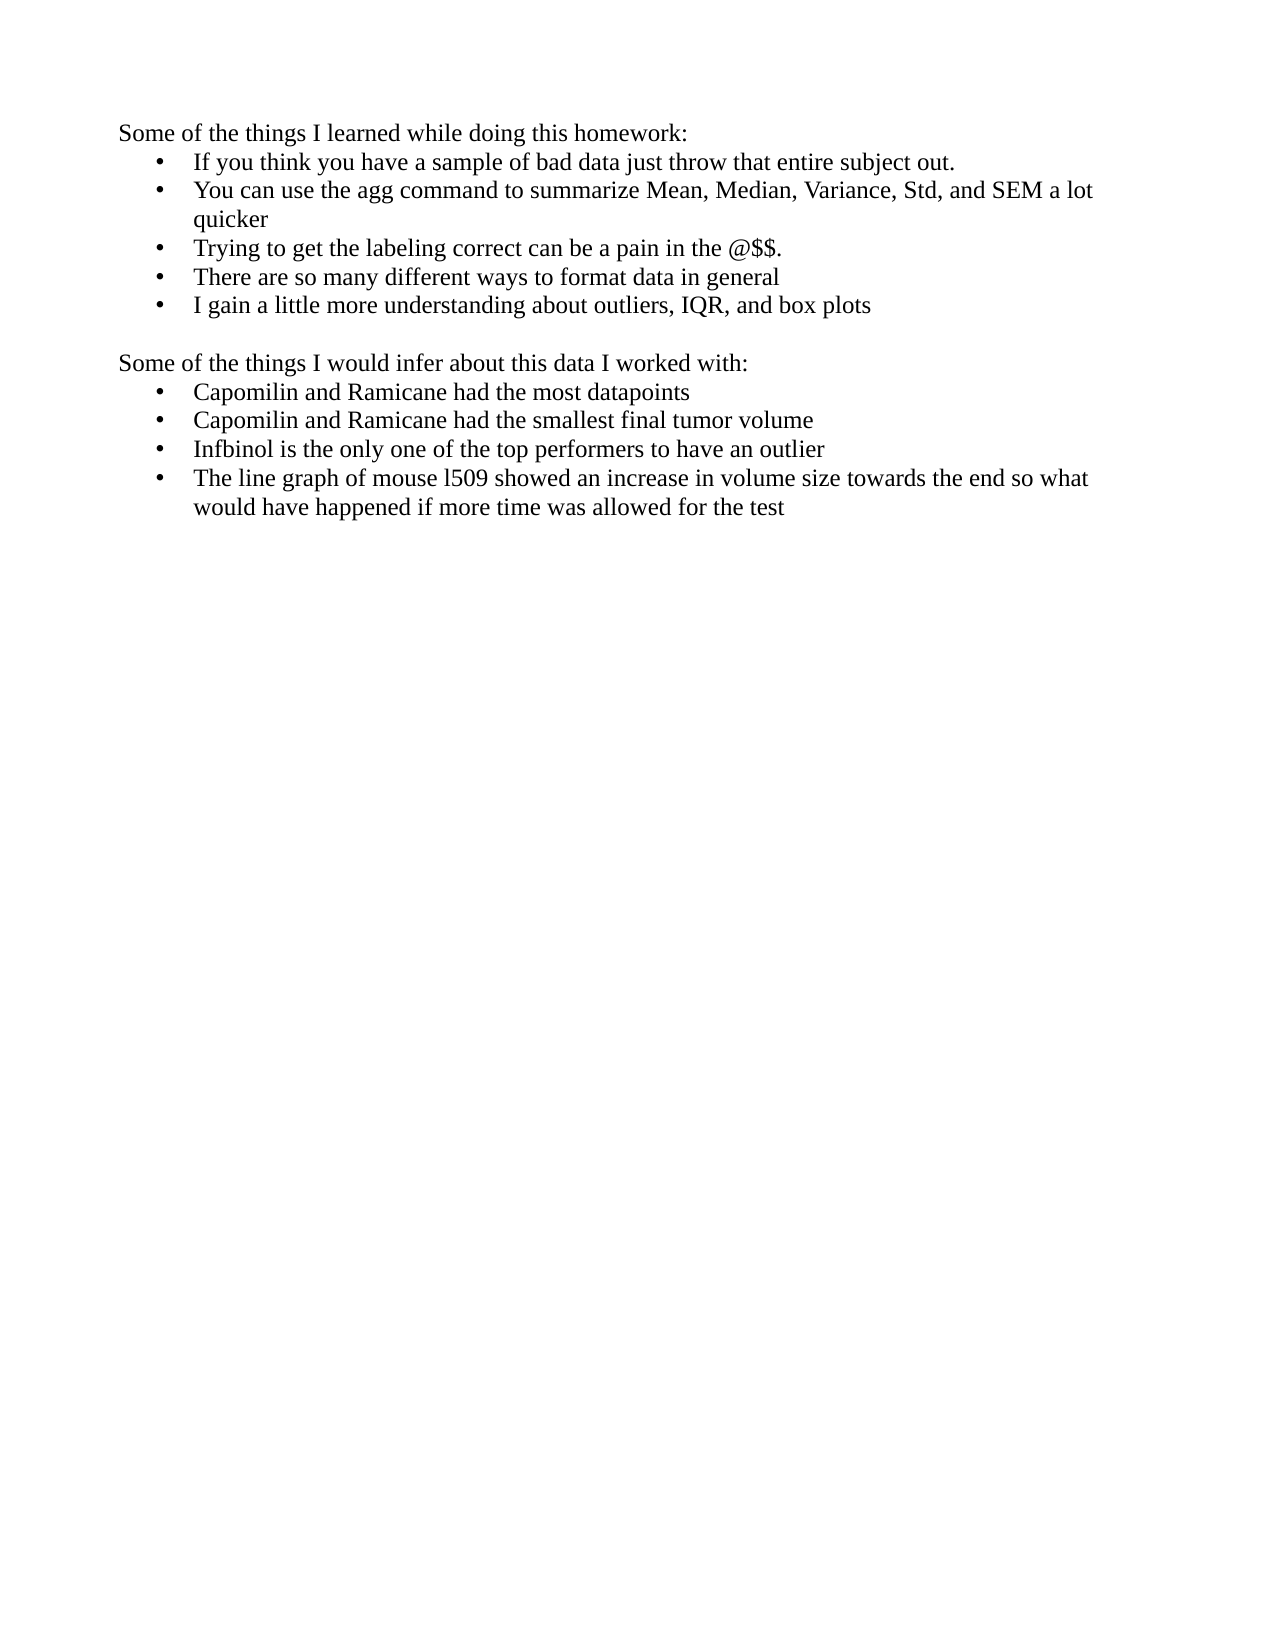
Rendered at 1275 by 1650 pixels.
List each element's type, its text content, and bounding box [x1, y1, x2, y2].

list Trying to get the labeling correct can be a pain in the @$$. [156, 233, 1157, 262]
list You can use the agg command to summarize Mean, Median, Variance, Std, and SEM a lot quicker [156, 176, 1157, 233]
text Some of the things I would infer about this data I worked with: [118, 348, 1157, 377]
list Capomilin and Ramicane had the most datapoints [156, 377, 1157, 406]
list I gain a little more understanding about outliers, IQR, and box plots [156, 291, 1157, 319]
list There are so many different ways to format data in general [156, 262, 1157, 291]
list If you think you have a sample of bad data just throw that entire subject out. [156, 147, 1157, 176]
list Infbinol is the only one of the top performers to have an outlier [156, 434, 1157, 463]
text Some of the things I learned while doing this homework: [118, 118, 1157, 147]
list Capomilin and Ramicane had the smallest final tumor volume [156, 406, 1157, 434]
list The line graph of mouse l509 showed an increase in volume size towards the end so what would have happened if more time was allowed for the test [156, 463, 1157, 521]
